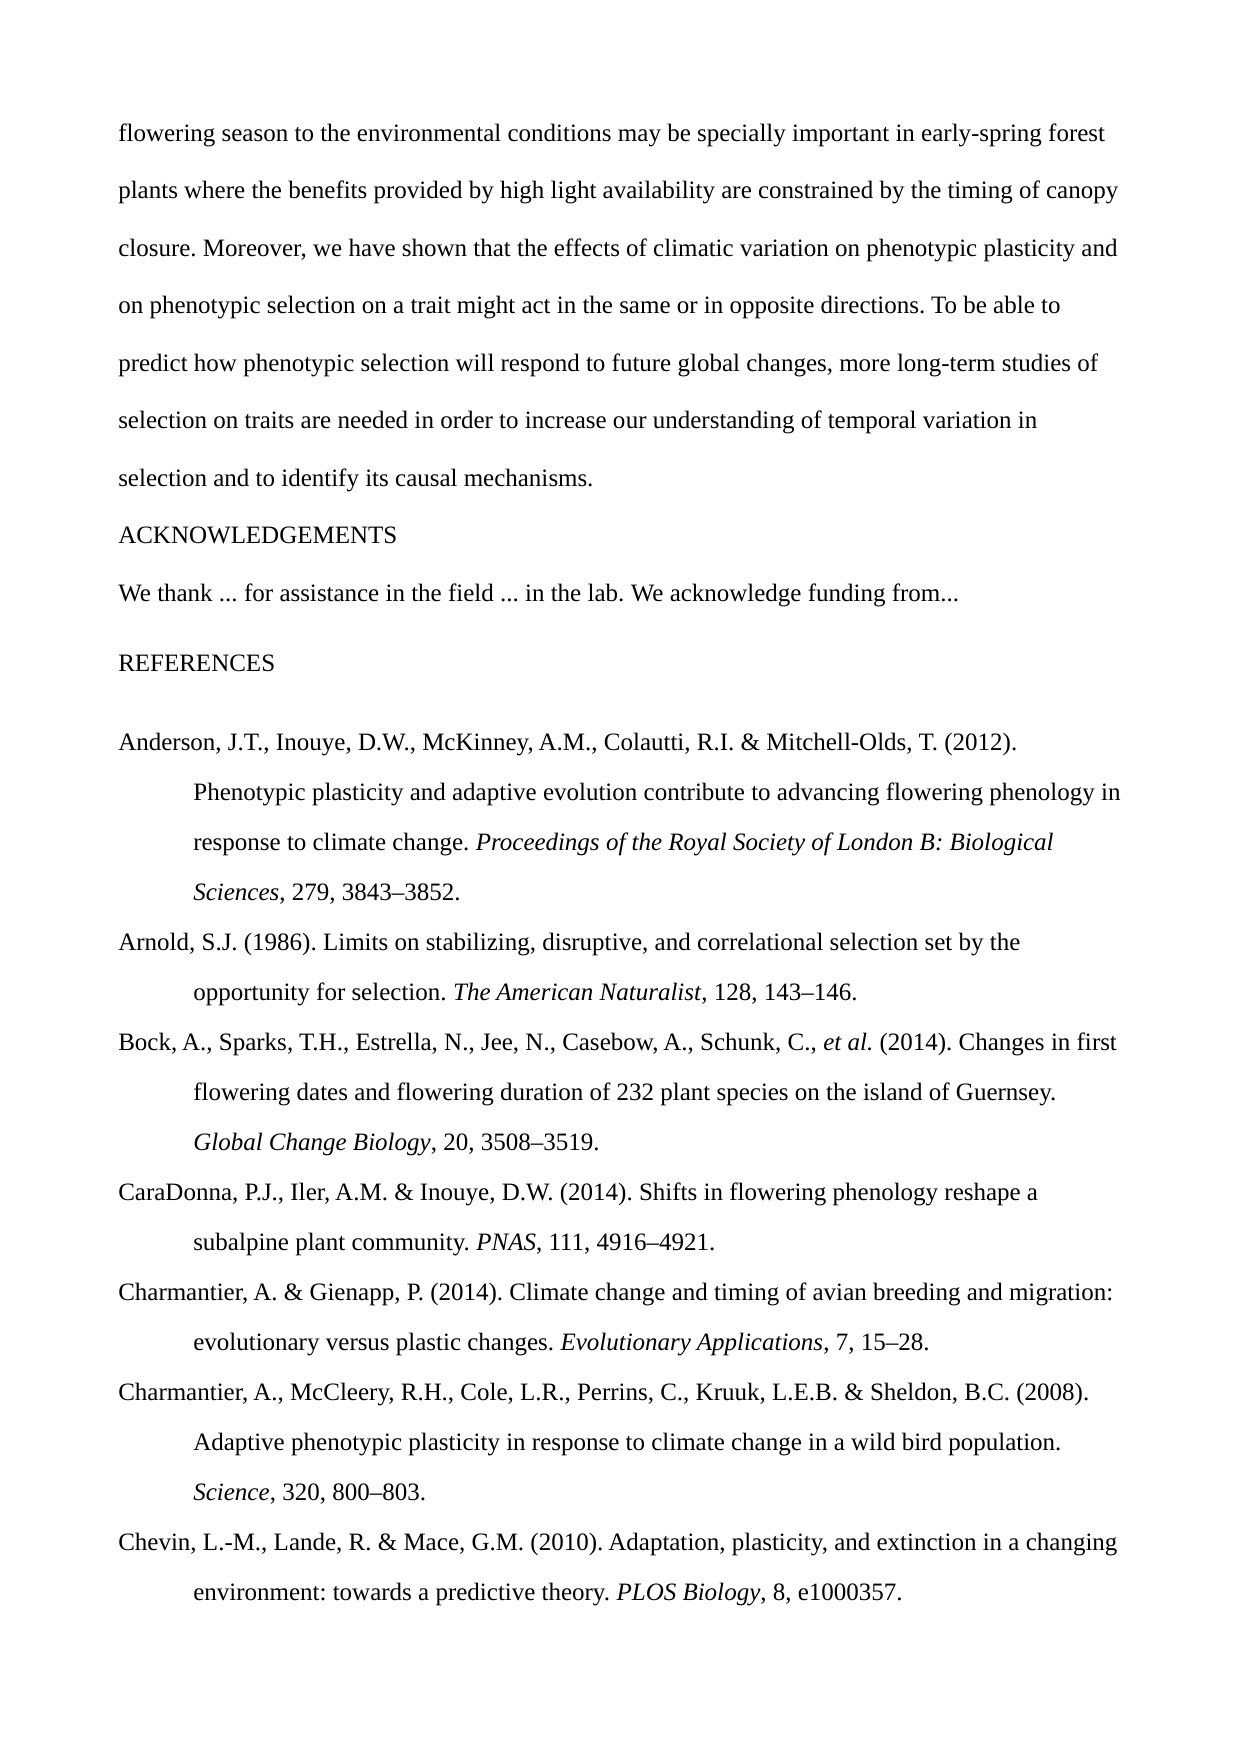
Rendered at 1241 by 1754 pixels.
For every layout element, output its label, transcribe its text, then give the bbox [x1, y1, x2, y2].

text Charmantier, A. & Gienapp, P. (2014). Climate change and timing of avian breeding and migration: evolutionary versus plastic changes. Evolutionary Applications, 7, 15–28. [118, 1256, 1122, 1356]
text ACKNOWLEDGEMENTS [118, 521, 1122, 549]
text Chevin, L.-M., Lande, R. & Mace, G.M. (2010). Adaptation, plasticity, and extinction in a changing environment: towards a predictive theory. PLOS Biology, 8, e1000357. [118, 1506, 1122, 1606]
text Arnold, S.J. (1986). Limits on stabilizing, disruptive, and correlational selection set by the opportunity for selection. The American Naturalist, 128, 143–146. [118, 906, 1122, 1006]
text Bock, A., Sparks, T.H., Estrella, N., Jee, N., Casebow, A., Schunk, C., et al. (2014). Changes in first flowering dates and flowering duration of 232 plant species on the island of Guernsey. Global Change Biology, 20, 3508–3519. [118, 1006, 1122, 1156]
text Charmantier, A., McCleery, R.H., Cole, L.R., Perrins, C., Kruuk, L.E.B. & Sheldon, B.C. (2008). Adaptive phenotypic plasticity in response to climate change in a wild bird population. Science, 320, 800–803. [118, 1356, 1122, 1506]
text We thank ... for assistance in the field ... in the lab. We acknowledge funding from... [118, 578, 1122, 607]
text Anderson, J.T., Inouye, D.W., McKinney, A.M., Colautti, R.I. & Mitchell-Olds, T. (2012). Phenotypic plasticity and adaptive evolution contribute to advancing flowering phenology in response to climate change. Proceedings of the Royal Society of London B: Biological Sciences, 279, 3843–3852. [118, 706, 1122, 906]
text flowering season to the environmental conditions may be specially important in early-spring forest plants where the benefits provided by high light availability are constrained by the timing of canopy closure. Moreover, we have shown that the effects of climatic variation on phenotypic plasticity and on phenotypic selection on a trait might act in the same or in opposite directions. To be able to predict how phenotypic selection will respond to future global changes, more long-term studies of selection on traits are needed in order to increase our understanding of temporal variation in selection and to identify its causal mechanisms. [118, 118, 1122, 492]
text REFERENCES [118, 648, 1122, 677]
text CaraDonna, P.J., Iler, A.M. & Inouye, D.W. (2014). Shifts in flowering phenology reshape a subalpine plant community. PNAS, 111, 4916–4921. [118, 1156, 1122, 1256]
